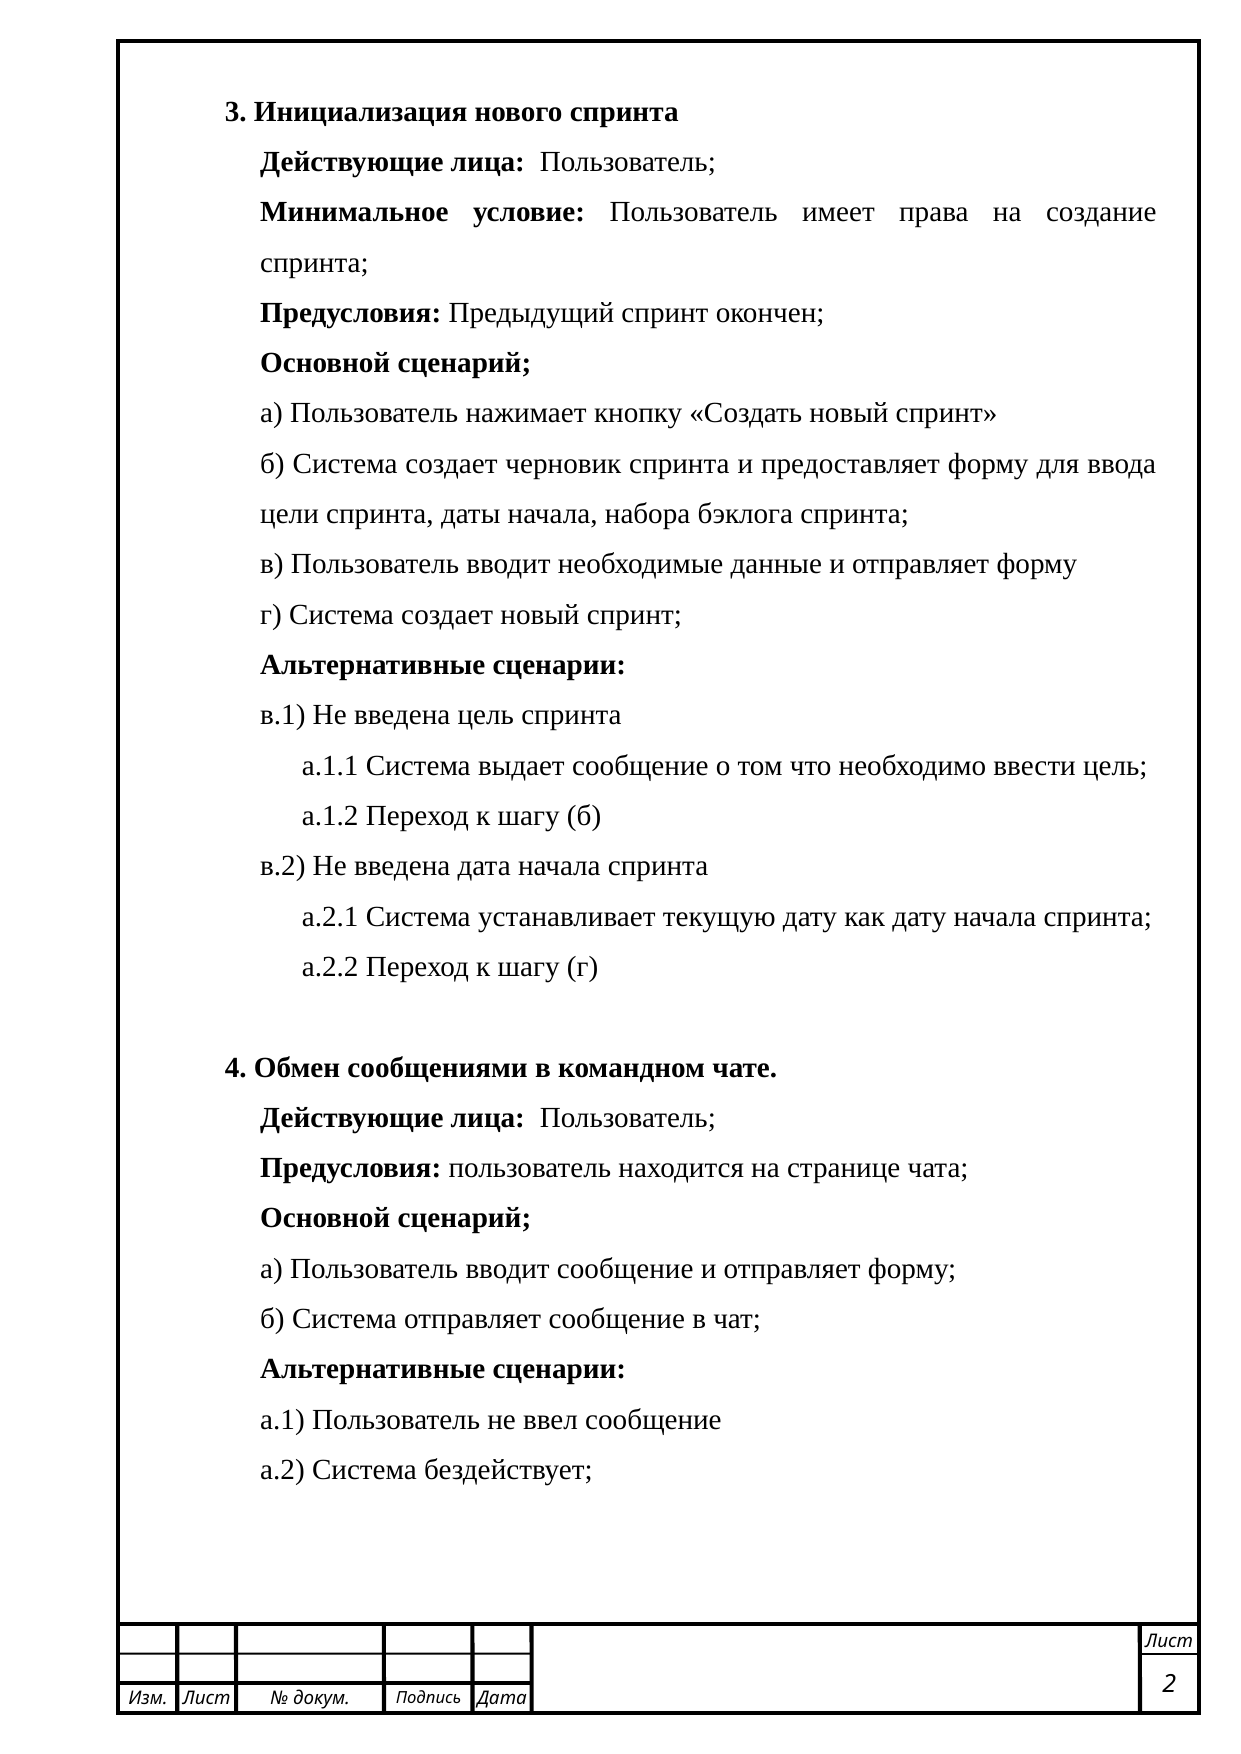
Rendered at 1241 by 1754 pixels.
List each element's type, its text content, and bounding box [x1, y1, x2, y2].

text а.2) Система бездействует; [260, 1452, 1157, 1486]
text в.2) Не введена дата начала спринта [260, 848, 1157, 882]
text г) Система создает новый спринт; [260, 597, 1157, 630]
text Действующие лица: Пользователь; [260, 1100, 1157, 1133]
text а) Пользователь нажимает кнопку «Создать новый спринт» [260, 396, 1157, 429]
text а.1.1 Система выдает сообщение о том что необходимо ввести цель; [260, 748, 1157, 781]
text Действующие лица: Пользователь; [260, 144, 1157, 178]
text а.2.2 Переход к шагу (г) [260, 949, 1157, 983]
text 4. Обмен сообщениями в командном чате. [224, 1050, 1157, 1083]
text Предусловия: Предыдущий спринт окончен; [260, 295, 1157, 328]
text 3. Инициализация нового спринта [224, 94, 1157, 127]
text Минимальное условие: Пользователь имеет права на создание спринта; [260, 194, 1157, 278]
text в.1) Не введена цель спринта [260, 697, 1157, 731]
text а) Пользователь вводит сообщение и отправляет форму; [260, 1251, 1157, 1284]
text б) Система отправляет сообщение в чат; [260, 1301, 1157, 1335]
text а.1) Пользователь не ввел сообщение [260, 1402, 1157, 1435]
text Предусловия: пользователь находится на странице чата; [260, 1150, 1157, 1184]
text Альтернативные сценарии: [260, 1352, 1157, 1385]
text а.2.1 Система устанавливает текущую дату как дату начала спринта; [260, 899, 1157, 932]
text а.1.2 Переход к шагу (б) [260, 798, 1157, 832]
text Основной сценарий; [260, 345, 1157, 379]
text Альтернативные сценарии: [260, 647, 1157, 681]
text в) Пользователь вводит необходимые данные и отправляет форму [260, 547, 1157, 580]
text Основной сценарий; [260, 1201, 1157, 1234]
text б) Система создает черновик спринта и предоставляет форму для ввода цели спринта, даты начала, набора бэклога спринта; [260, 446, 1157, 530]
